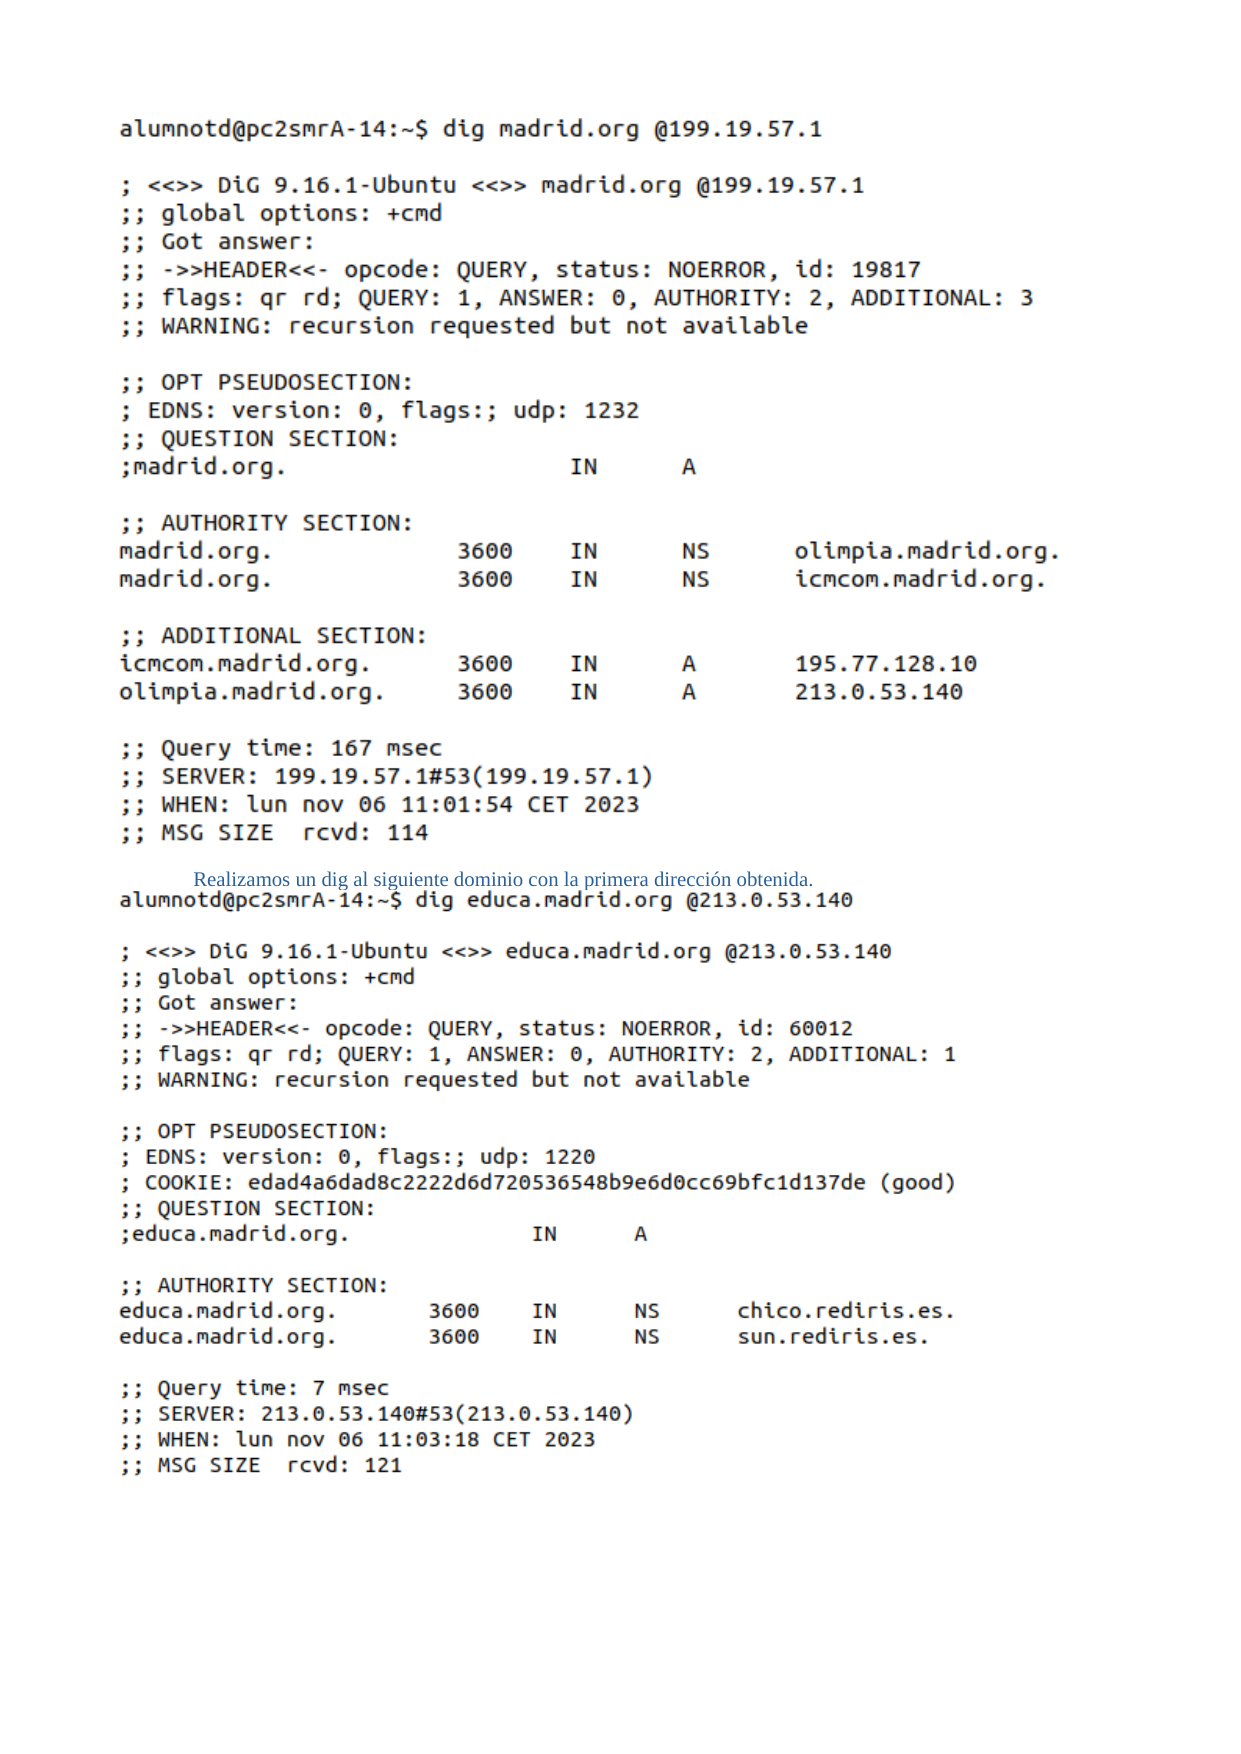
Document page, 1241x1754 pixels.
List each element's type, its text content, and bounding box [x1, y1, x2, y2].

list Realizamos un dig al siguiente dominio con la primera dirección obtenida. [156, 867, 1122, 891]
picture [118, 118, 1089, 867]
picture [118, 890, 1004, 1488]
